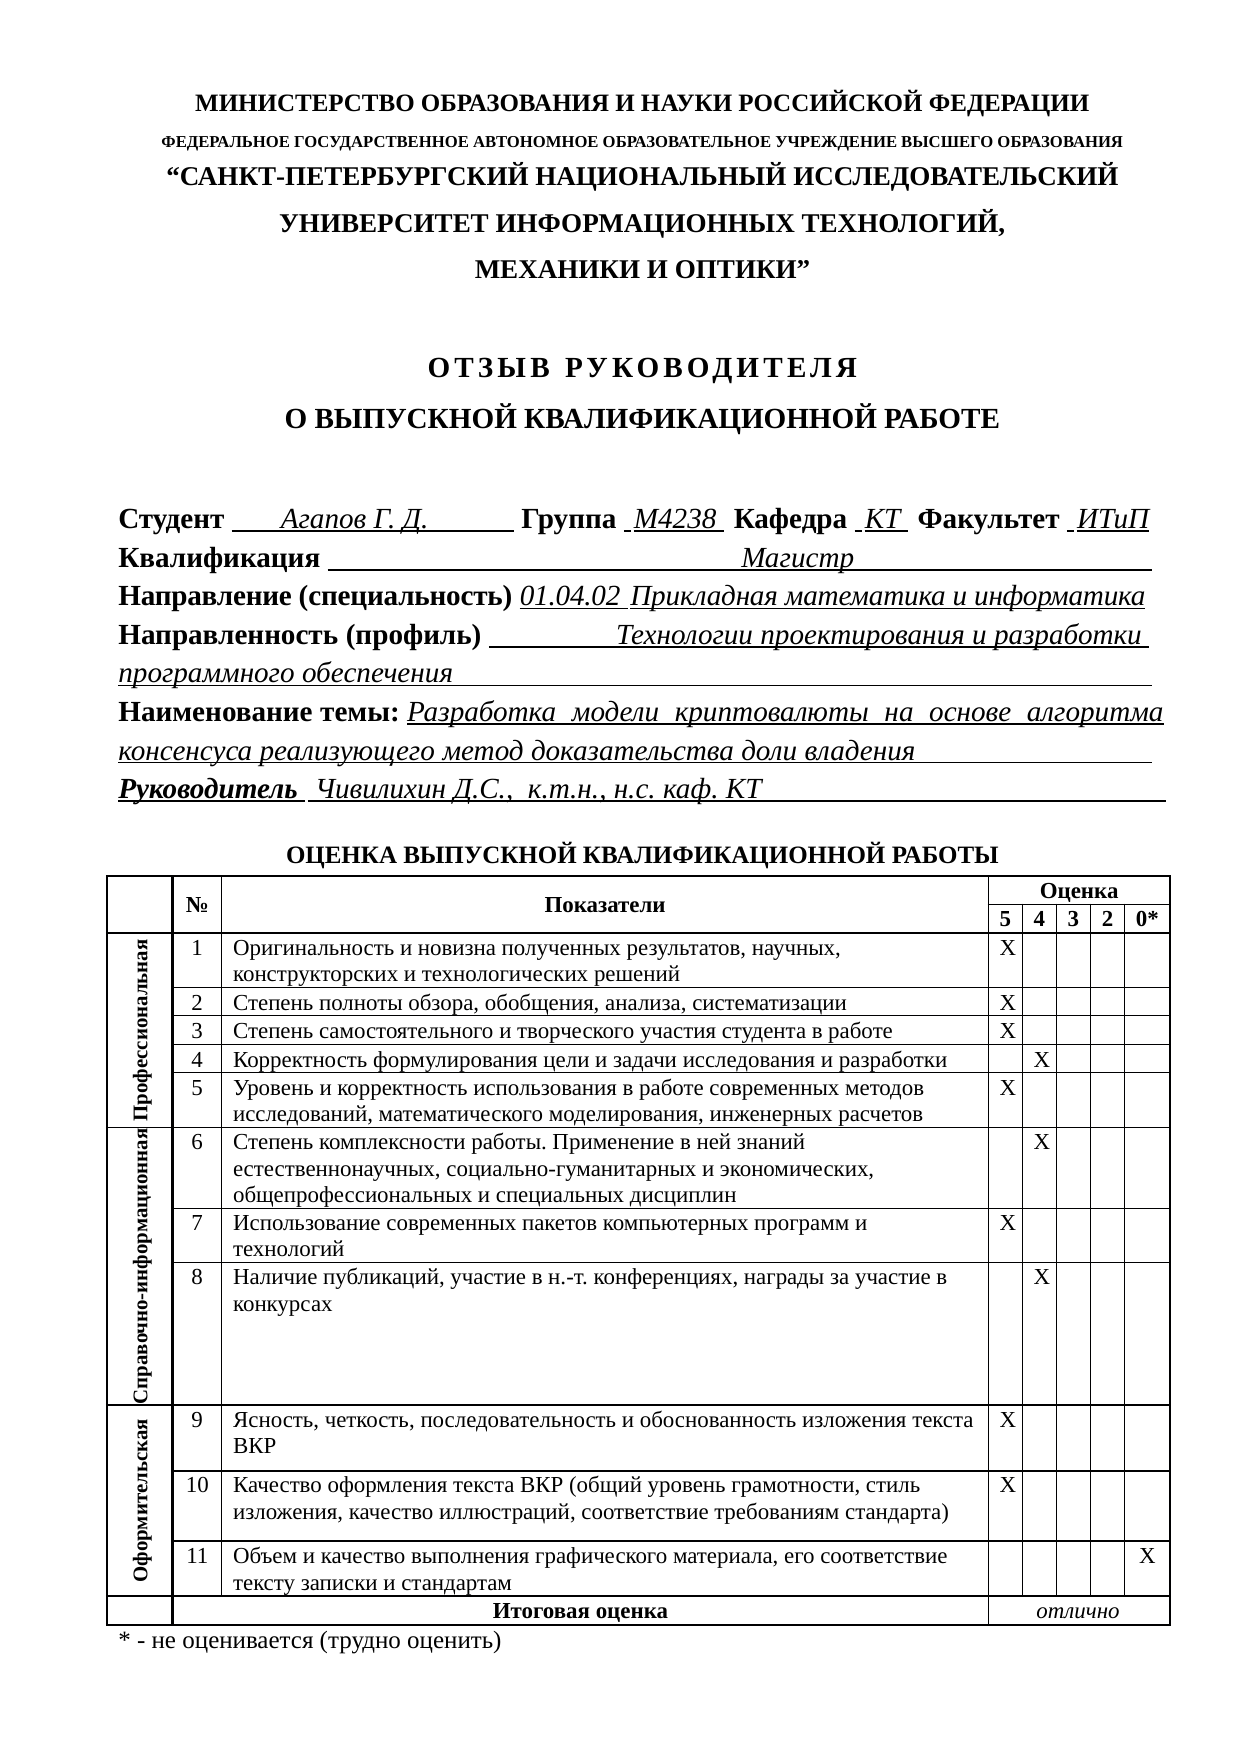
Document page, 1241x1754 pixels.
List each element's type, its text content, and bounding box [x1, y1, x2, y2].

table_cell [1091, 1073, 1124, 1127]
table_cell [1057, 1406, 1090, 1469]
table_cell [1057, 1472, 1090, 1540]
table_cell [1125, 1045, 1169, 1072]
subtitle федеральное государственное автономное образовательное учреждение высшего образования [118, 131, 1166, 151]
table_cell Итоговая оценка [174, 1597, 988, 1623]
table_cell [1057, 1542, 1090, 1595]
table_cell [1125, 1263, 1169, 1404]
table_cell X [1023, 1128, 1056, 1207]
table_cell Степень полноты обзора, обобщения, анализа, систематизации [222, 988, 988, 1015]
table_cell [1057, 1045, 1090, 1072]
table_cell 6 [174, 1128, 221, 1207]
table_cell 3 [1057, 905, 1090, 932]
table_cell [1091, 1128, 1124, 1207]
table_cell X [989, 1209, 1022, 1262]
table_cell [1091, 1016, 1124, 1043]
table_cell отлично [989, 1597, 1169, 1623]
text ОТЗЫВ РУКОВОДИТЕЛЯ [118, 350, 1166, 384]
table_cell [1057, 934, 1090, 987]
table_cell 8 [174, 1263, 221, 1404]
table_cell [1023, 1472, 1056, 1540]
table_cell [1125, 1016, 1169, 1043]
table_cell [1057, 988, 1090, 1015]
text * - не оценивается (трудно оценить) [118, 1626, 1166, 1654]
table_cell [1125, 988, 1169, 1015]
table_cell [1091, 988, 1124, 1015]
table_cell Использование современных пакетов компьютерных программ и технологий [222, 1209, 988, 1262]
table_cell X [1023, 1045, 1056, 1072]
table_cell [1091, 934, 1124, 987]
table_cell Степень самостоятельного и творческого участия студента в работе [222, 1016, 988, 1043]
title ОЦЕНКА ВЫПУСКНОЙ КВАЛИФИКАЦИОННОЙ РАБОТЫ [118, 841, 1166, 869]
table_cell [1091, 1045, 1124, 1072]
table_cell 0* [1125, 905, 1169, 932]
table_cell [1023, 1073, 1056, 1127]
table_cell [1023, 1209, 1056, 1262]
table_cell [1057, 1263, 1090, 1404]
table_cell 4 [1023, 905, 1056, 932]
text “САНКТ-ПЕТЕРБУРГСКИЙ НАЦИОНАЛЬНЫЙ ИССЛЕДОВАТЕЛЬСКИЙ [118, 160, 1166, 191]
table_cell [1023, 988, 1056, 1015]
table_cell [1023, 934, 1056, 987]
table_header Оценка [989, 877, 1169, 903]
text Квалификация Магистр [118, 540, 1167, 573]
table_cell [1125, 934, 1169, 987]
table_cell [1125, 1128, 1169, 1207]
table_cell [1057, 1128, 1090, 1207]
table_cell [1091, 1472, 1124, 1540]
table_cell 11 [174, 1542, 221, 1595]
table_cell X [989, 1073, 1022, 1127]
table_cell [1023, 1542, 1056, 1595]
table_cell 10 [174, 1472, 221, 1540]
table_cell X [989, 1472, 1022, 1540]
table_cell 2 [174, 988, 221, 1015]
table_cell [1125, 1472, 1169, 1540]
table_cell [1057, 1209, 1090, 1262]
table_cell Справочно-информационная [108, 1128, 171, 1404]
table_cell X [989, 1406, 1022, 1469]
text Студент Агапов Г. Д. Группа M4238 Кафедра КТ Факультет ИТиП [118, 501, 1167, 535]
table_cell [1091, 1406, 1124, 1469]
table_cell Оригинальность и новизна полученных результатов, научных, конструкторских и технологических решений [222, 934, 988, 987]
table_cell Наличие публикаций, участие в н.-т. конференциях, награды за участие в конкурсах [222, 1263, 988, 1404]
table_header Показатели [222, 877, 988, 932]
table_cell Оформительская [108, 1406, 171, 1595]
table_cell X [1125, 1542, 1169, 1595]
table_cell Уровень и корректность использования в работе современных методов исследований, математического моделирования, инженерных расчетов [222, 1073, 988, 1127]
table_cell [1125, 1209, 1169, 1262]
table_cell 3 [174, 1016, 221, 1043]
table_cell Профессиональная [108, 934, 171, 1127]
table_cell 5 [989, 905, 1022, 932]
text УНИВЕРСИТЕТ ИНФОРМАЦИОННЫХ ТЕХНОЛОГИЙ, [118, 207, 1166, 238]
table_cell [1057, 1016, 1090, 1043]
table_header [108, 877, 171, 932]
table_cell X [989, 934, 1022, 987]
table_cell [108, 1597, 171, 1623]
table_cell [989, 1128, 1022, 1207]
text Направление (специальность) 01.04.02 Прикладная математика и информатика [118, 578, 1167, 612]
table_cell 4 [174, 1045, 221, 1072]
table_cell Степень комплексности работы. Применение в ней знаний естественнонаучных, социально-гуманитарных и экономических, общепрофессиональных и специальных дисциплин [222, 1128, 988, 1207]
table_cell [1125, 1406, 1169, 1469]
table_cell [1023, 1406, 1056, 1469]
table_cell [1091, 1209, 1124, 1262]
table_cell 5 [174, 1073, 221, 1127]
table_header № [174, 877, 221, 932]
table_cell Объем и качество выполнения графического материала, его соответствие тексту записки и стандартам [222, 1542, 988, 1595]
text МЕХАНИКИ И ОПТИКИ” [118, 253, 1166, 284]
table_cell [1091, 1263, 1124, 1404]
table_cell [1091, 1542, 1124, 1595]
table_cell [989, 1045, 1022, 1072]
text Направленность (профиль) Технологии проектирования и разработки программного обеспечения [118, 617, 1167, 689]
table_cell [1125, 1073, 1169, 1127]
text Руководитель Чивилихин Д.С., к.т.н., н.с. каф. КТ [118, 771, 1166, 805]
table_cell [989, 1542, 1022, 1595]
table_cell 7 [174, 1209, 221, 1262]
text О ВЫПУСКНОЙ КВАЛИФИКАЦИОННОЙ РАБОТЕ [118, 401, 1166, 434]
table_cell Ясность, четкость, последовательность и обоснованность изложения текста ВКР [222, 1406, 988, 1469]
title Министерство образования и науки Российской Федерации [118, 88, 1166, 117]
text Наименование темы: Разработка модели криптовалюты на основе алгоритма консенсуса реализующего метод доказательства доли владения [118, 694, 1167, 766]
table_cell X [989, 1016, 1022, 1043]
table_cell X [989, 988, 1022, 1015]
table_cell 9 [174, 1406, 221, 1469]
table_cell [989, 1263, 1022, 1404]
table_cell 2 [1091, 905, 1124, 932]
table_cell Корректность формулирования цели и задачи исследования и разработки [222, 1045, 988, 1072]
table_cell [1057, 1073, 1090, 1127]
table_cell Качество оформления текста ВКР (общий уровень грамотности, стиль изложения, качество иллюстраций, соответствие требованиям стандарта) [222, 1472, 988, 1540]
table_cell 1 [174, 934, 221, 987]
table_cell [1023, 1016, 1056, 1043]
table_cell X [1023, 1263, 1056, 1404]
